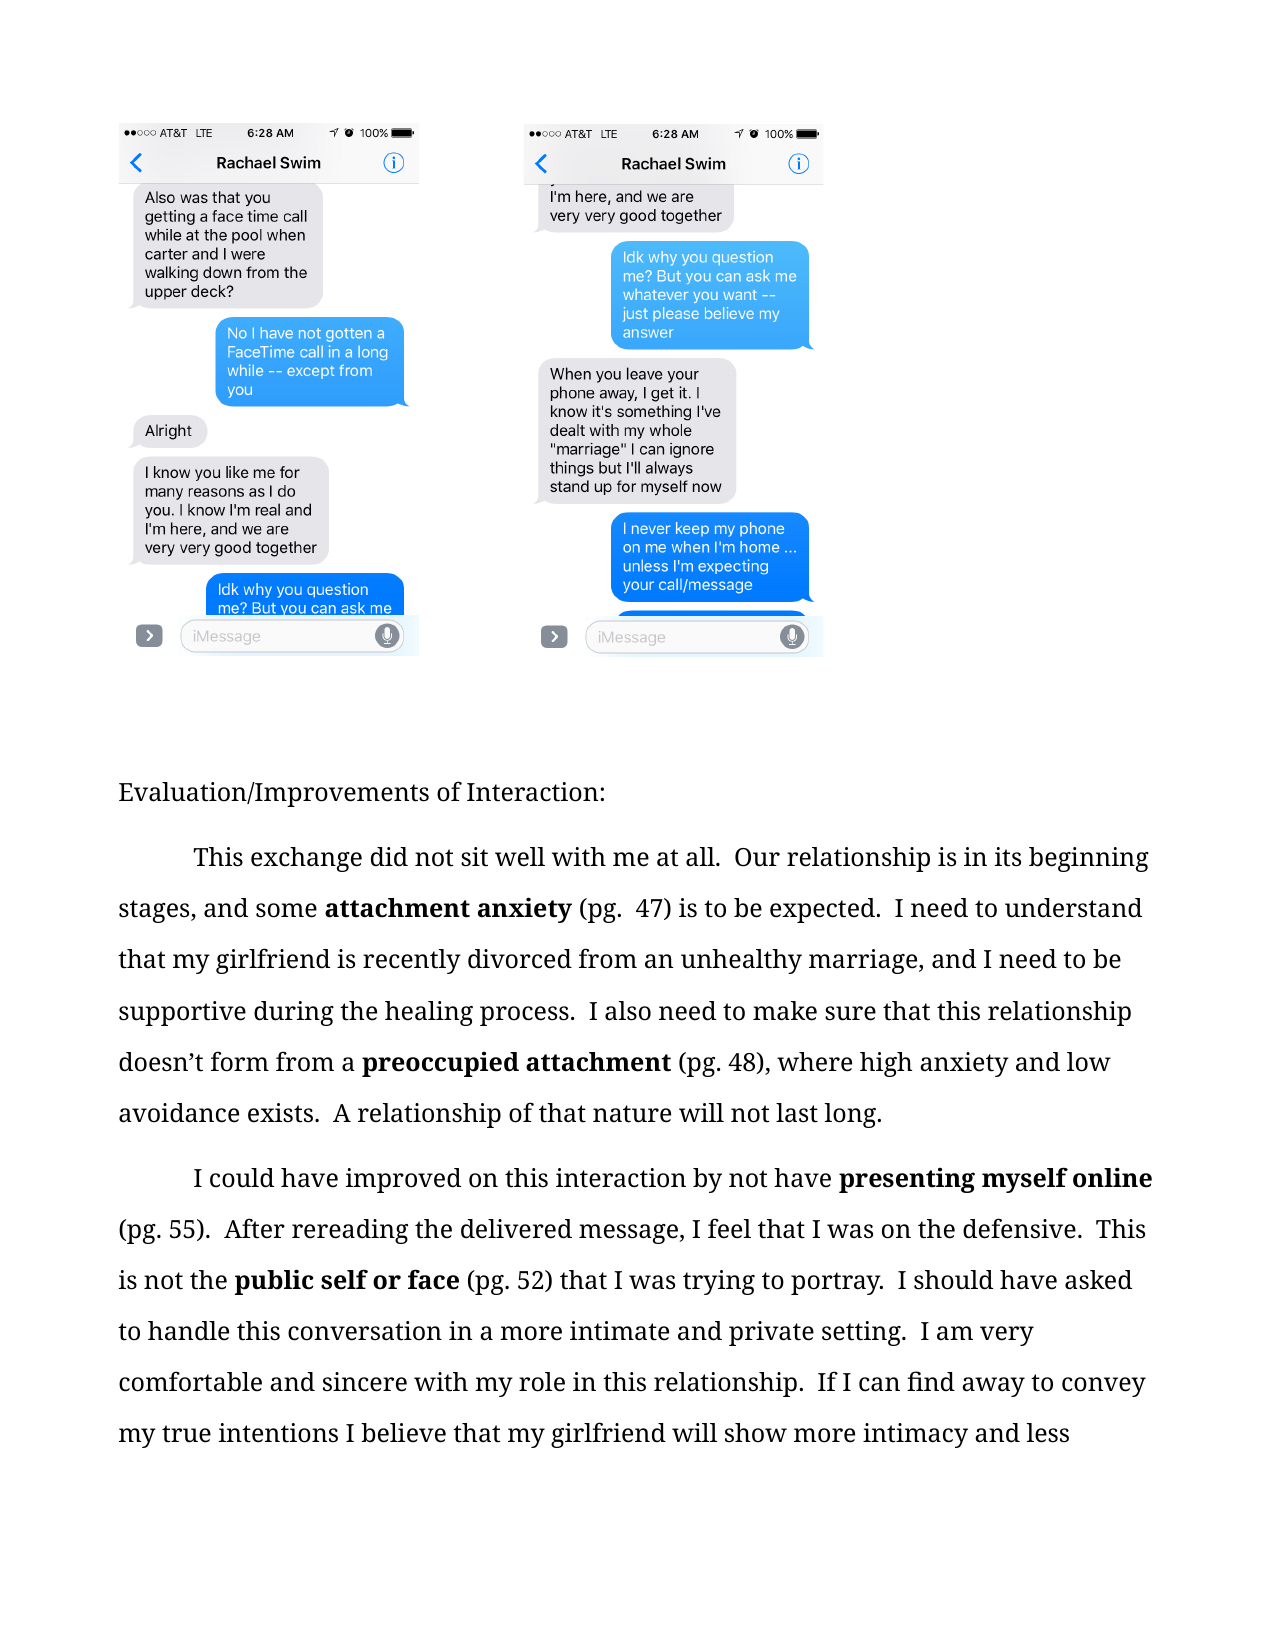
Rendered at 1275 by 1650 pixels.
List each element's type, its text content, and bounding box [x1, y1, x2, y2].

picture [523, 124, 824, 657]
text Evaluation/Improvements of Interaction: [118, 774, 1157, 808]
text This exchange did not sit well with me at all. Our relationship is in its beginning stages, and some attachment anxiety (pg. 47) is to be expected. I need to understand that my girlfriend is recently divorced from an unhealthy marriage, and I need to be supportive during the healing process. I also need to make sure that this relationship doesn’t form from a preoccupied attachment (pg. 48), where high anxiety and low avoidance exists. A relationship of that nature will not last long. [118, 840, 1157, 1129]
picture [118, 123, 419, 656]
text I could have improved on this interaction by not have presenting myself online (pg. 55). After rereading the delivered message, I feel that I was on the defensive. This is not the public self or face (pg. 52) that I was trying to portray. I should have asked to handle this conversation in a more intimate and private setting. I am very comfortable and sincere with my role in this relationship. If I can find away to convey my true intentions I believe that my girlfriend will show more intimacy and less [118, 1161, 1157, 1450]
